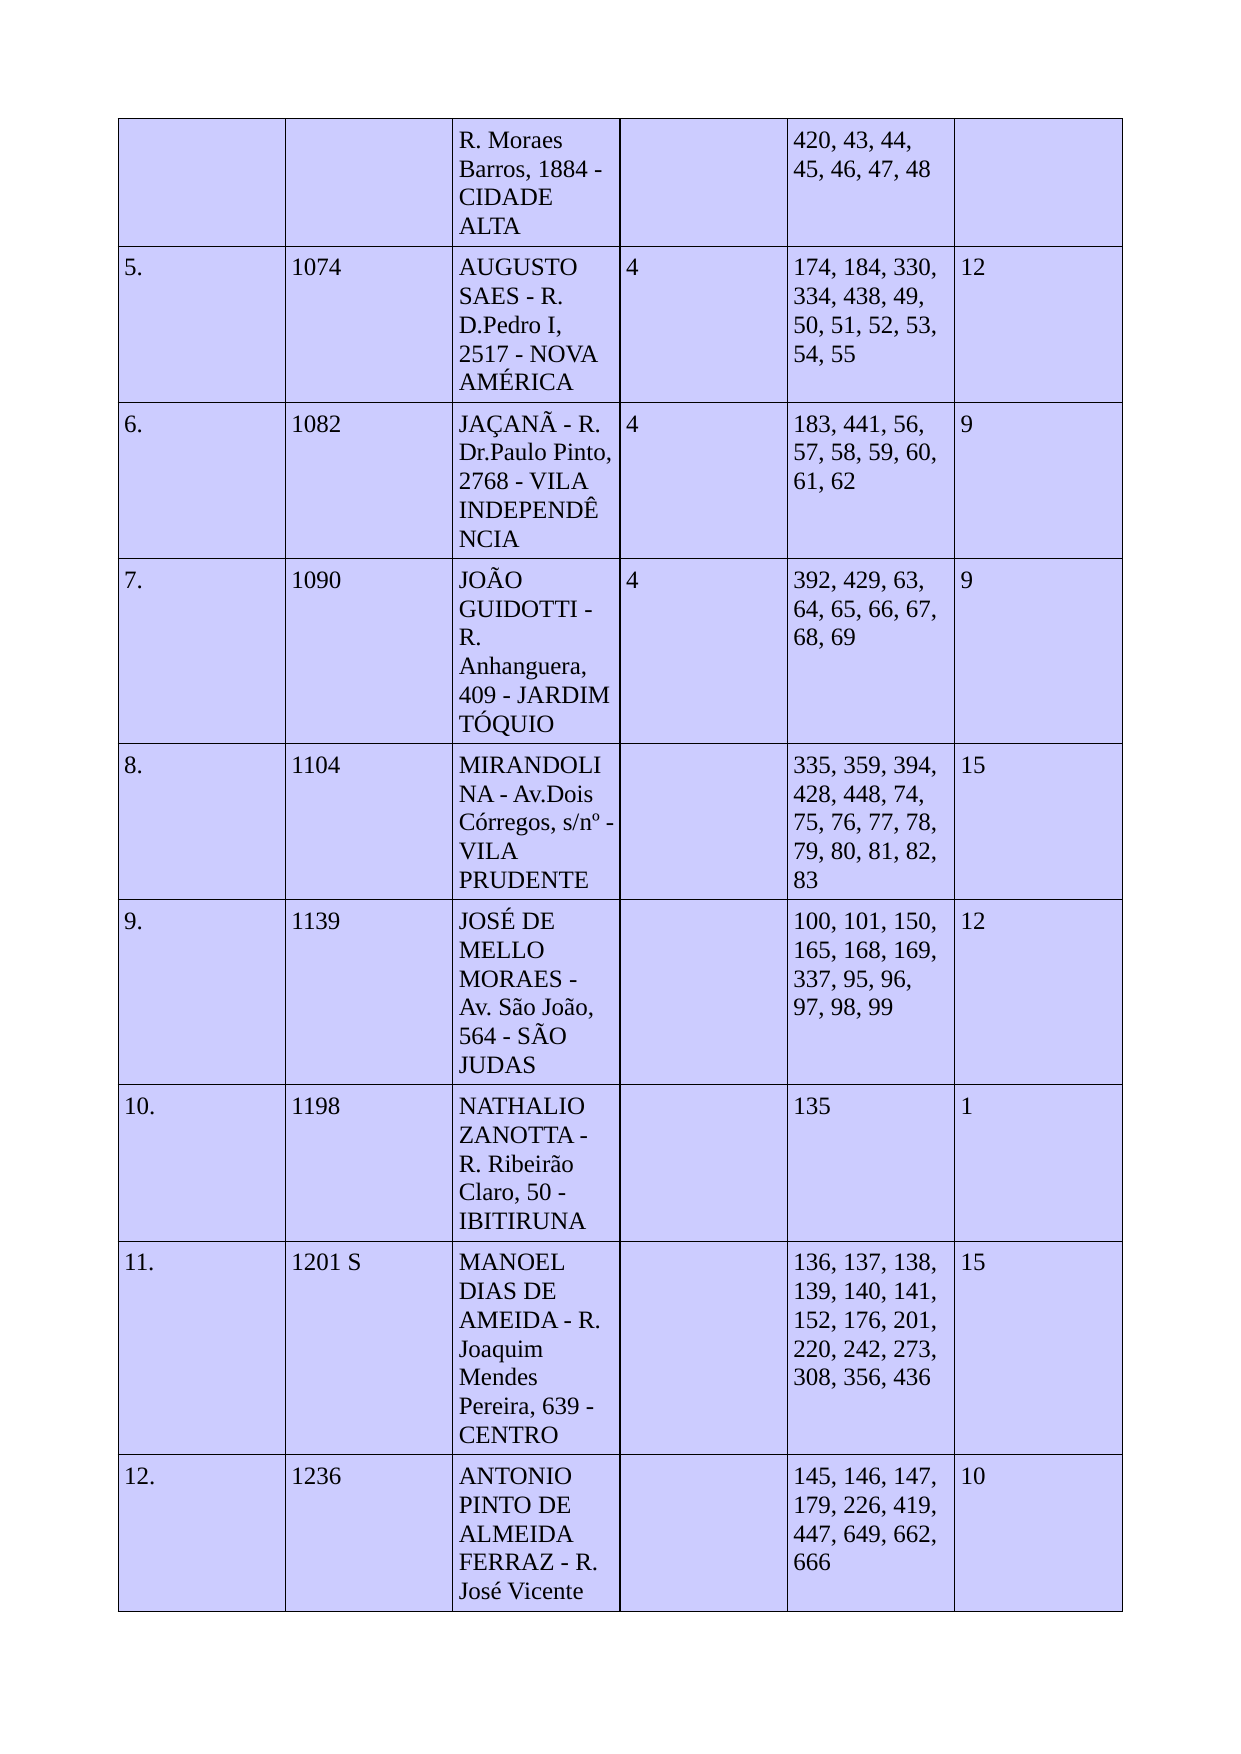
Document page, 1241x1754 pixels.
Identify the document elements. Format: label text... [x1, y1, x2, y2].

table_cell 15 [955, 744, 1122, 899]
table_cell JOÃO GUIDOTTI - R. Anhanguera, 409 - JARDIM TÓQUIO [453, 559, 619, 743]
table_cell [286, 119, 452, 246]
table_cell [621, 744, 787, 899]
table_cell 1201 S [286, 1242, 452, 1454]
table_cell 4 [621, 247, 787, 402]
table_cell 9 [955, 559, 1122, 743]
table_cell 1082 [286, 403, 452, 558]
table_cell 1198 [286, 1085, 452, 1241]
table_cell 7. [119, 559, 285, 743]
table_cell 12. [119, 1455, 285, 1611]
table_cell 8. [119, 744, 285, 899]
table_cell [621, 119, 787, 246]
table_cell 1104 [286, 744, 452, 899]
table_cell 335, 359, 394, 428, 448, 74, 75, 76, 77, 78, 79, 80, 81, 82, 83 [788, 744, 954, 899]
table_cell 9. [119, 900, 285, 1084]
table_cell 1139 [286, 900, 452, 1084]
table_cell [621, 1085, 787, 1241]
table_cell 12 [955, 247, 1122, 402]
table_cell MIRANDOLINA - Av.Dois Córregos, s/nº - VILA PRUDENTE [453, 744, 619, 899]
table_cell MANOEL DIAS DE AMEIDA - R. Joaquim Mendes Pereira, 639 - CENTRO [453, 1242, 619, 1454]
table_cell 10. [119, 1085, 285, 1241]
table_cell [119, 119, 285, 246]
table_cell JOSÉ DE MELLO MORAES - Av. São João, 564 - SÃO JUDAS [453, 900, 619, 1084]
table_cell 1074 [286, 247, 452, 402]
table_cell 174, 184, 330, 334, 438, 49, 50, 51, 52, 53, 54, 55 [788, 247, 954, 402]
table_cell 4 [621, 559, 787, 743]
table_cell AUGUSTO SAES - R. D.Pedro I, 2517 - NOVA AMÉRICA [453, 247, 619, 402]
table_cell - R. Moraes Barros, 1884 - CIDADE ALTA [453, 119, 619, 246]
table_cell 9 [955, 403, 1122, 558]
table_cell 420, 43, 44, 45, 46, 47, 48 [788, 119, 954, 246]
table_cell 135 [788, 1085, 954, 1241]
table_cell 1 [955, 1085, 1122, 1241]
table_cell 145, 146, 147, 179, 226, 419, 447, 649, 662, 666 [788, 1455, 954, 1611]
table_cell 1090 [286, 559, 452, 743]
table_cell 183, 441, 56, 57, 58, 59, 60, 61, 62 [788, 403, 954, 558]
table_cell 4 [621, 403, 787, 558]
table_cell 15 [955, 1242, 1122, 1454]
table_cell 10 [955, 1455, 1122, 1611]
table_cell 1236 [286, 1455, 452, 1611]
table_cell [621, 900, 787, 1084]
table_cell 11. [119, 1242, 285, 1454]
table_cell 5. [119, 247, 285, 402]
table_cell [621, 1455, 787, 1611]
table_cell 6. [119, 403, 285, 558]
table_cell 12 [955, 900, 1122, 1084]
table_cell JAÇANÃ - R. Dr.Paulo Pinto, 2768 - VILA INDEPENDÊNCIA [453, 403, 619, 558]
table_cell [621, 1242, 787, 1454]
table_cell 392, 429, 63, 64, 65, 66, 67, 68, 69 [788, 559, 954, 743]
table_cell NATHALIO ZANOTTA - R. Ribeirão Claro, 50 - IBITIRUNA [453, 1085, 619, 1241]
table_cell ANTONIO PINTO DE ALMEIDA FERRAZ - R. José Vicente [453, 1455, 619, 1611]
table_cell [955, 119, 1122, 246]
table_cell 100, 101, 150, 165, 168, 169, 337, 95, 96, 97, 98, 99 [788, 900, 954, 1084]
table_cell 136, 137, 138, 139, 140, 141, 152, 176, 201, 220, 242, 273, 308, 356, 436 [788, 1242, 954, 1454]
